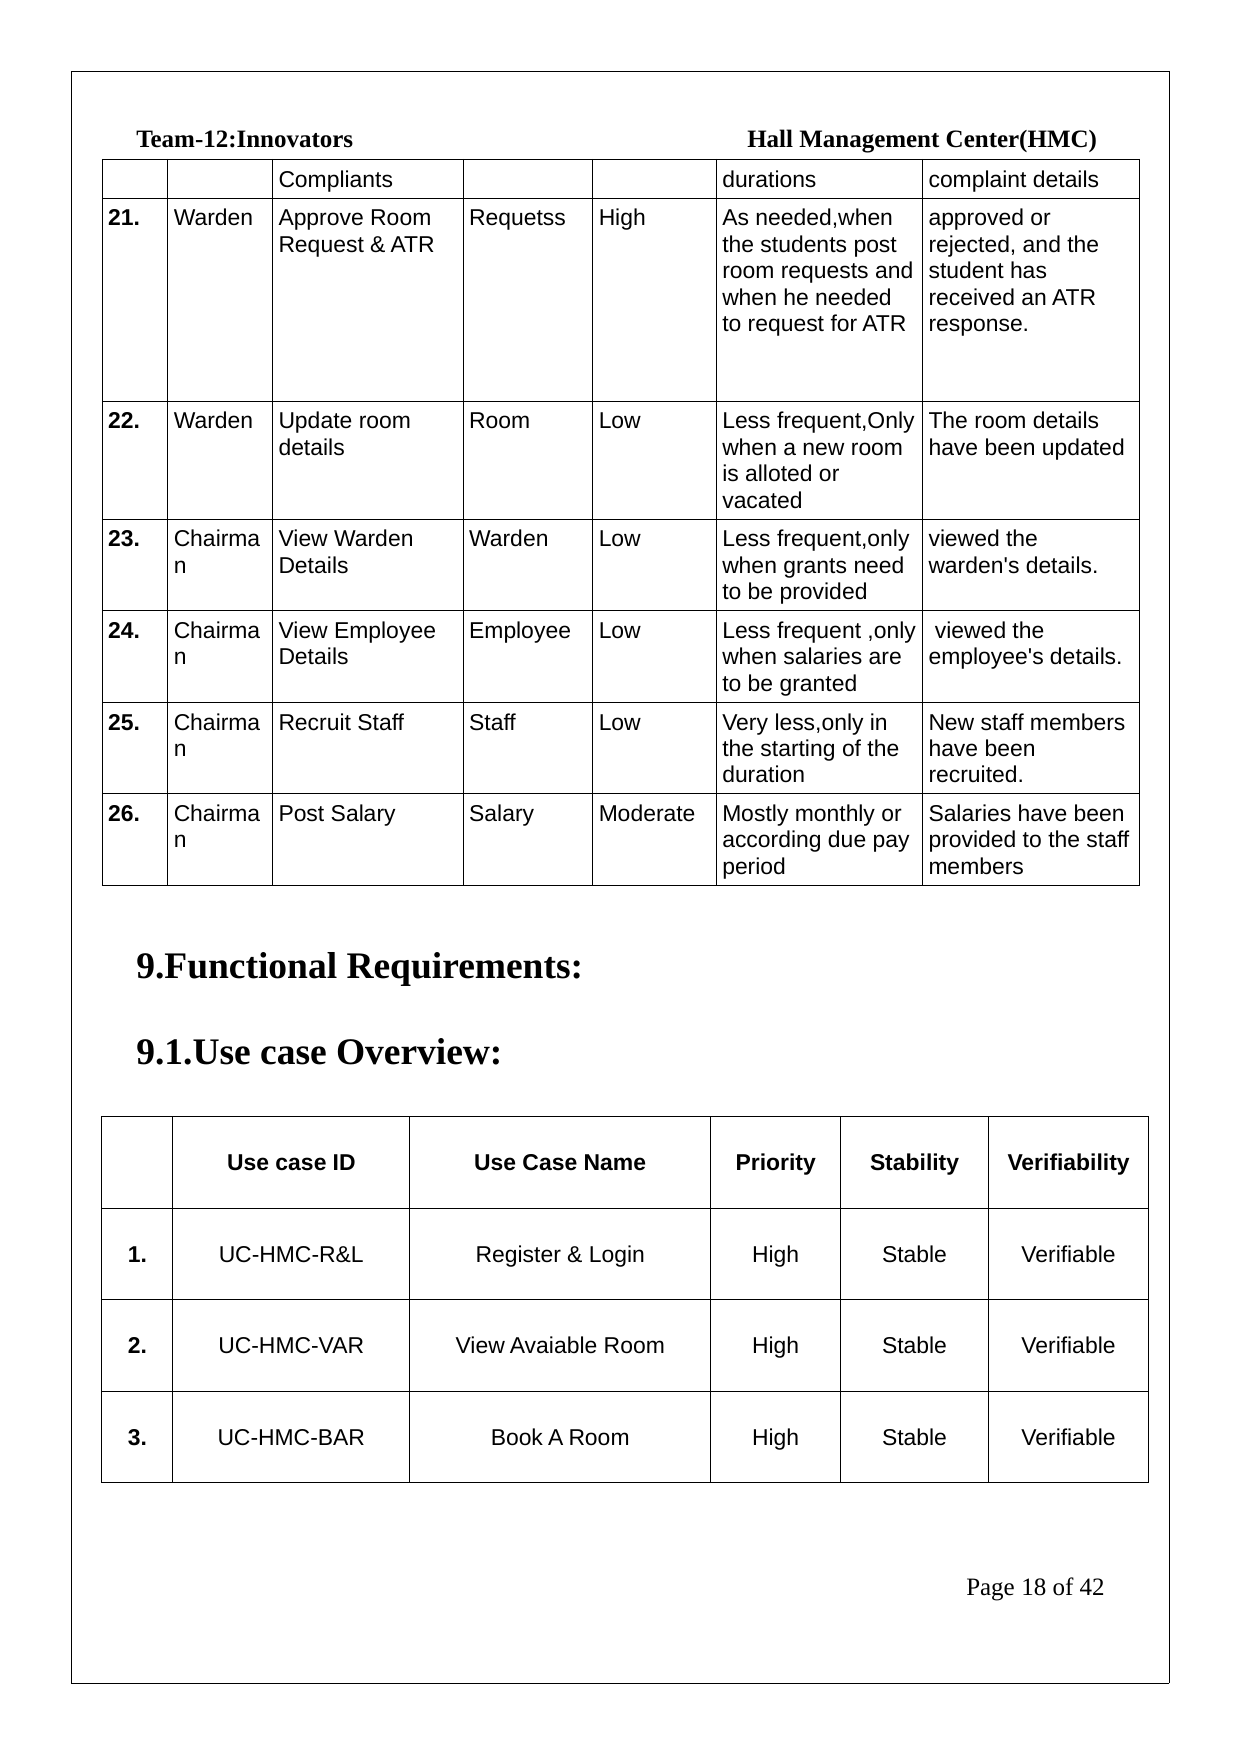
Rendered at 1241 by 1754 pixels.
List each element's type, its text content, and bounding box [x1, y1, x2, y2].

table_cell Update room details [273, 402, 463, 519]
table_cell Recruit Staff [273, 703, 463, 793]
table_cell High [711, 1392, 840, 1482]
table_cell [168, 160, 272, 198]
table_cell High [711, 1300, 840, 1391]
table_cell Verifiable [989, 1209, 1148, 1299]
text 9.1.Use case Overview: [136, 1030, 1104, 1073]
table_cell viewed the employee's details. [923, 611, 1139, 702]
table_cell Verifiable [989, 1392, 1148, 1482]
table_cell 2. [102, 1300, 172, 1391]
table_cell Room [464, 402, 592, 519]
table_cell Mostly monthly or according due pay period [717, 794, 922, 885]
table_cell High [711, 1209, 840, 1299]
table_header Verifiability [989, 1117, 1148, 1207]
table_cell Warden [168, 402, 272, 519]
table_header Use Case Name [410, 1117, 710, 1207]
table_header Use case ID [173, 1117, 409, 1207]
table_cell Compliants [273, 160, 463, 198]
table_cell Less frequent ,only when salaries are to be granted [717, 611, 922, 702]
table_cell UC-HMC-R&L [173, 1209, 409, 1299]
table_cell Salary [464, 794, 592, 885]
table_cell [464, 160, 592, 198]
table_cell 25. [103, 703, 167, 793]
table_cell 1. [102, 1209, 172, 1299]
table_cell Salaries have been provided to the staff members [923, 794, 1139, 885]
table_cell Register & Login [410, 1209, 710, 1299]
table_cell complaint details [923, 160, 1139, 198]
table_cell approved or rejected, and the student has received an ATR response. [923, 199, 1139, 401]
table_cell Stable [841, 1209, 988, 1299]
table_cell Warden [464, 520, 592, 610]
table_cell Verifiable [989, 1300, 1148, 1391]
table_cell High [593, 199, 716, 401]
table_cell Warden [168, 199, 272, 401]
table_cell Chairman [168, 703, 272, 793]
table_cell Stable [841, 1300, 988, 1391]
table_cell Chairman [168, 611, 272, 702]
table_cell [593, 160, 716, 198]
table_cell Book A Room [410, 1392, 710, 1482]
table_cell View Avaiable Room [410, 1300, 710, 1391]
table_cell 21. [103, 199, 167, 401]
table_cell Low [593, 703, 716, 793]
table_cell Approve Room Request & ATR [273, 199, 463, 401]
table_cell Low [593, 520, 716, 610]
table_cell Stable [841, 1392, 988, 1482]
table_cell viewed the warden's details. [923, 520, 1139, 610]
table_cell As needed,when the students post room requests and when he needed to request for ATR [717, 199, 922, 401]
table_cell Employee [464, 611, 592, 702]
table_cell The room details have been updated [923, 402, 1139, 519]
table_cell UC-HMC-BAR [173, 1392, 409, 1482]
table_cell New staff members have been recruited. [923, 703, 1139, 793]
table_cell Chairman [168, 520, 272, 610]
table_cell 26. [103, 794, 167, 885]
table_cell View Warden Details [273, 520, 463, 610]
table_cell View Employee Details [273, 611, 463, 702]
table_cell Low [593, 402, 716, 519]
table_cell Very less,only in the starting of the duration [717, 703, 922, 793]
table_header [102, 1117, 172, 1207]
text 9.Functional Requirements: [136, 943, 1104, 987]
table_cell Staff [464, 703, 592, 793]
table_header Stability [841, 1117, 988, 1207]
table_cell [103, 160, 167, 198]
table_cell Less frequent,only when grants need to be provided [717, 520, 922, 610]
table_cell durations [717, 160, 922, 198]
table_header Priority [711, 1117, 840, 1207]
table_cell 23. [103, 520, 167, 610]
table_cell Requetss [464, 199, 592, 401]
table_cell 3. [102, 1392, 172, 1482]
table_cell 24. [103, 611, 167, 702]
table_cell Post Salary [273, 794, 463, 885]
table_cell UC-HMC-VAR [173, 1300, 409, 1391]
table_cell Low [593, 611, 716, 702]
table_cell Less frequent,Only when a new room is alloted or vacated [717, 402, 922, 519]
table_cell Chairman [168, 794, 272, 885]
table_cell Moderate [593, 794, 716, 885]
table_cell 22. [103, 402, 167, 519]
